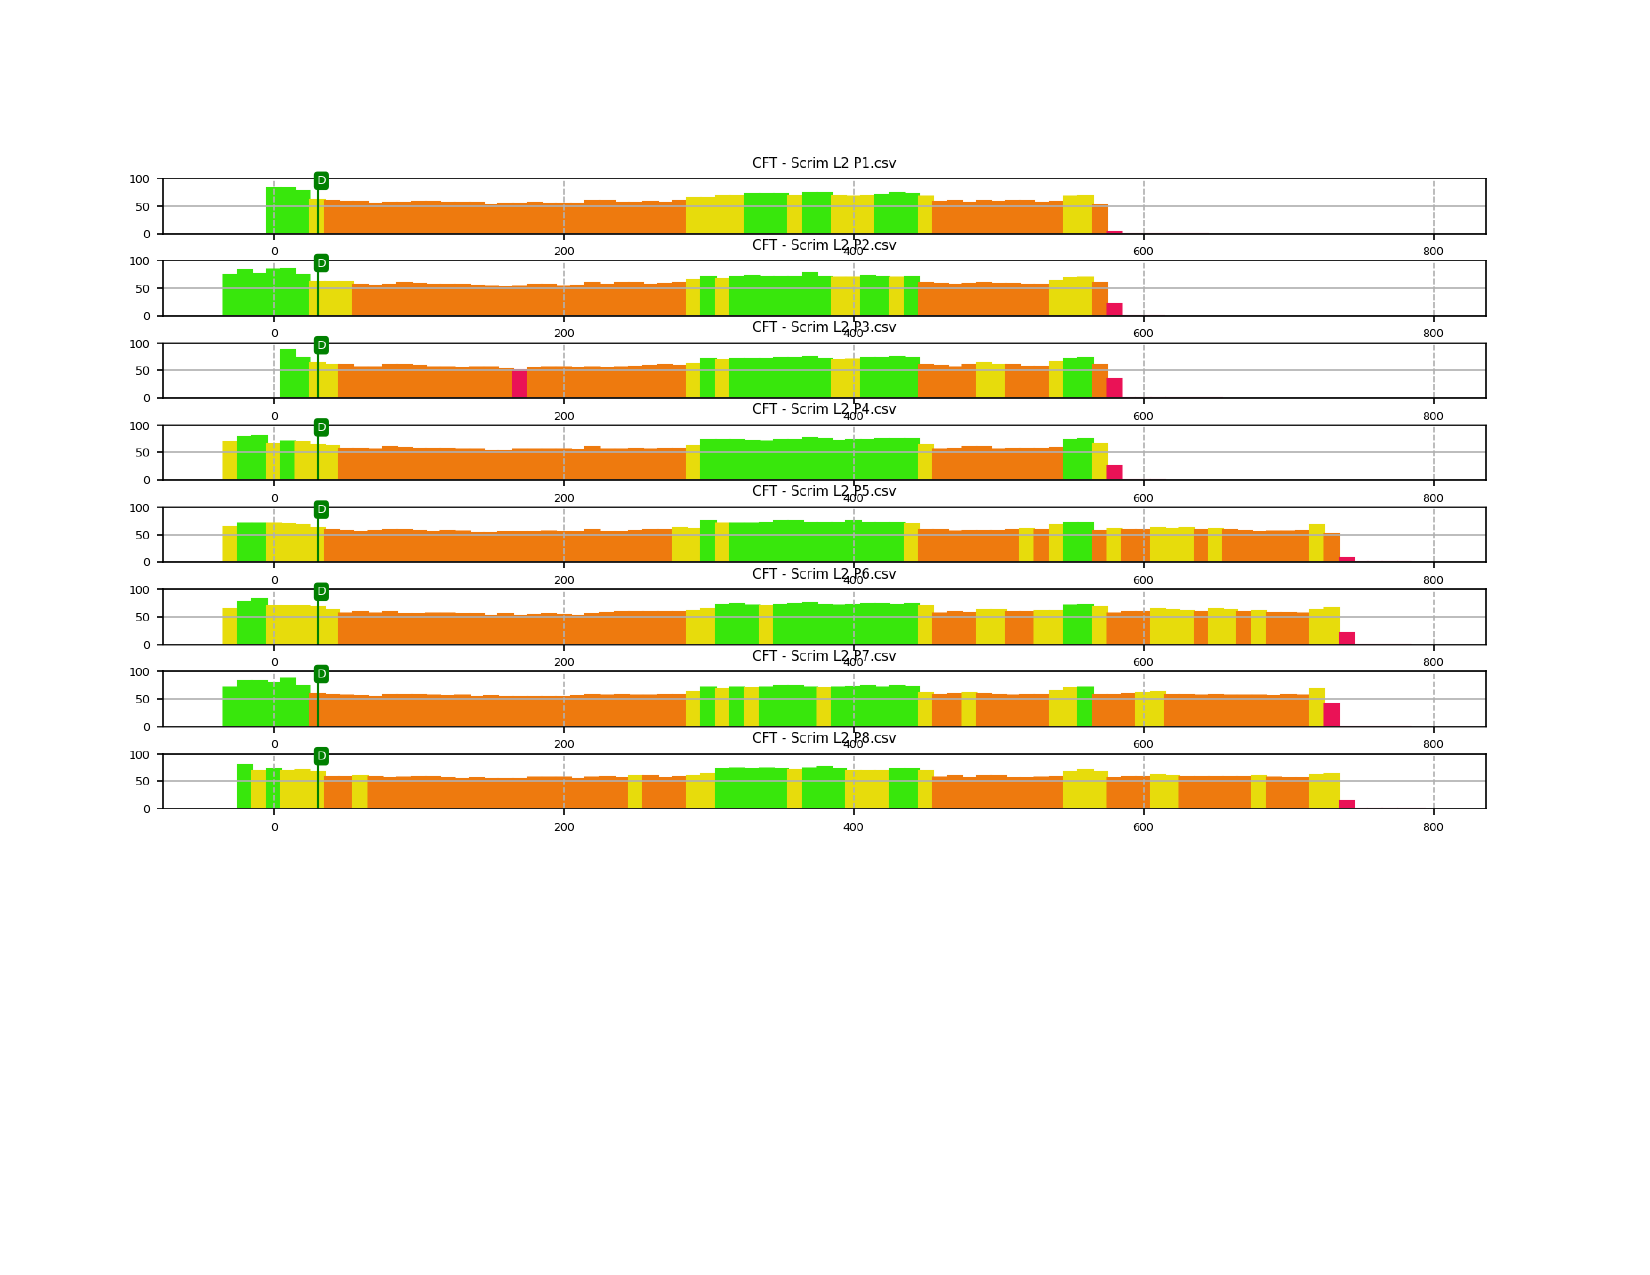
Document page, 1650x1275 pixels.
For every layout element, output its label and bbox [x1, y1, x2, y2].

picture [118, 146, 1532, 858]
